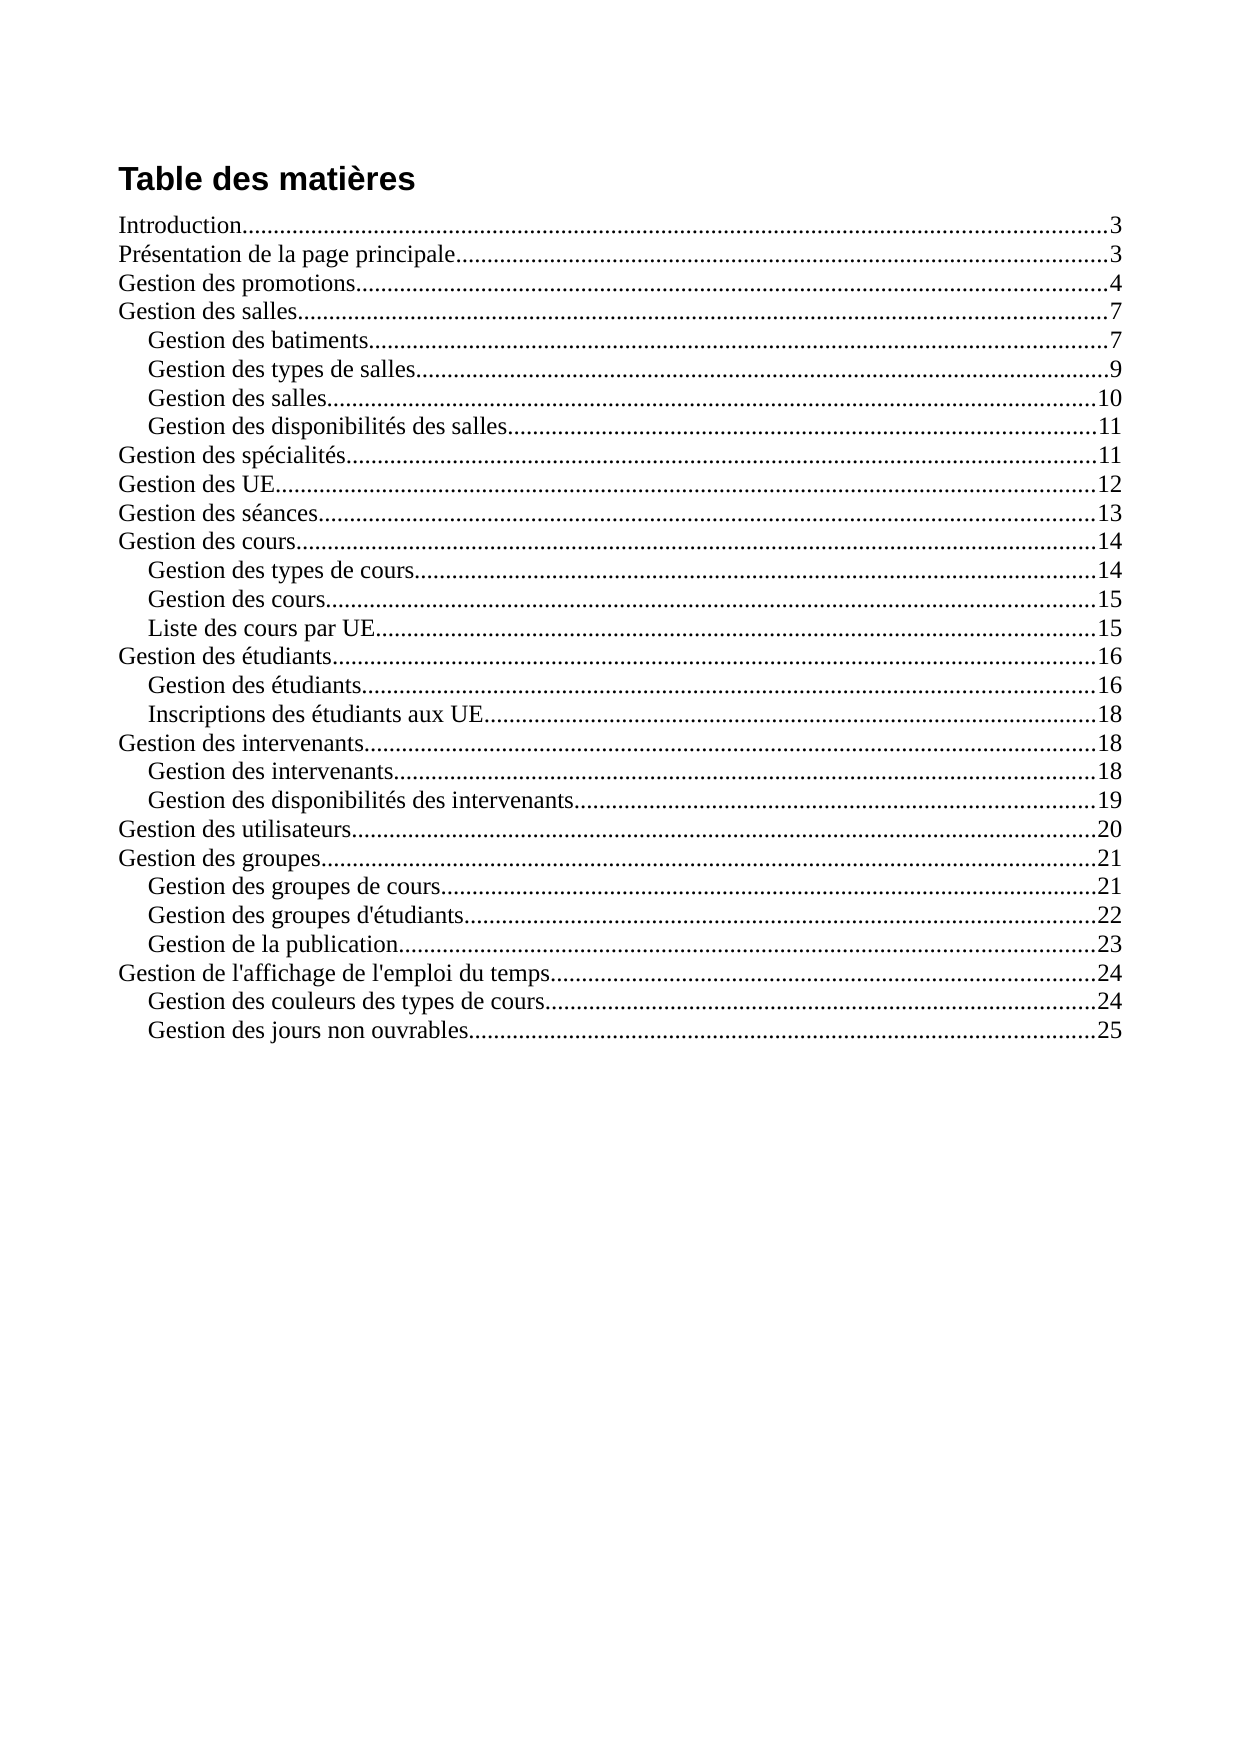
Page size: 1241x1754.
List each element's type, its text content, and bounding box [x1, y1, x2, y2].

text Gestion des promotions 4 [118, 268, 1122, 296]
text Inscriptions des étudiants aux UE 18 [148, 699, 1122, 728]
text Présentation de la page principale 3 [118, 239, 1122, 268]
text Gestion des cours 14 [118, 526, 1122, 555]
text Gestion des disponibilités des salles 11 [148, 411, 1122, 440]
text Gestion des jours non ouvrables 25 [148, 1015, 1122, 1044]
text Gestion des salles 7 [118, 296, 1122, 325]
text Introduction 3 [118, 210, 1122, 239]
text Gestion des étudiants 16 [118, 641, 1122, 670]
text Gestion des types de cours 14 [148, 555, 1122, 584]
subtitle Table des matières [118, 159, 1122, 198]
text Gestion de l'affichage de l'emploi du temps 24 [118, 958, 1122, 986]
text Gestion des spécialités 11 [118, 440, 1122, 469]
text Gestion des étudiants 16 [148, 670, 1122, 699]
text Gestion des séances 13 [118, 498, 1122, 526]
text Gestion des cours 15 [148, 584, 1122, 613]
text Gestion des groupes 21 [118, 843, 1122, 871]
text Gestion des types de salles 9 [148, 354, 1122, 383]
text Gestion de la publication 23 [148, 929, 1122, 958]
text Gestion des groupes de cours 21 [148, 871, 1122, 900]
text Liste des cours par UE 15 [148, 613, 1122, 641]
text Gestion des intervenants 18 [118, 728, 1122, 756]
text Gestion des intervenants 18 [148, 756, 1122, 785]
text Gestion des batiments 7 [148, 325, 1122, 354]
text Gestion des groupes d'étudiants 22 [148, 900, 1122, 929]
text Gestion des couleurs des types de cours 24 [148, 986, 1122, 1015]
text Gestion des UE 12 [118, 469, 1122, 498]
text Gestion des salles 10 [148, 383, 1122, 411]
text Gestion des disponibilités des intervenants 19 [148, 785, 1122, 814]
text Gestion des utilisateurs 20 [118, 814, 1122, 843]
